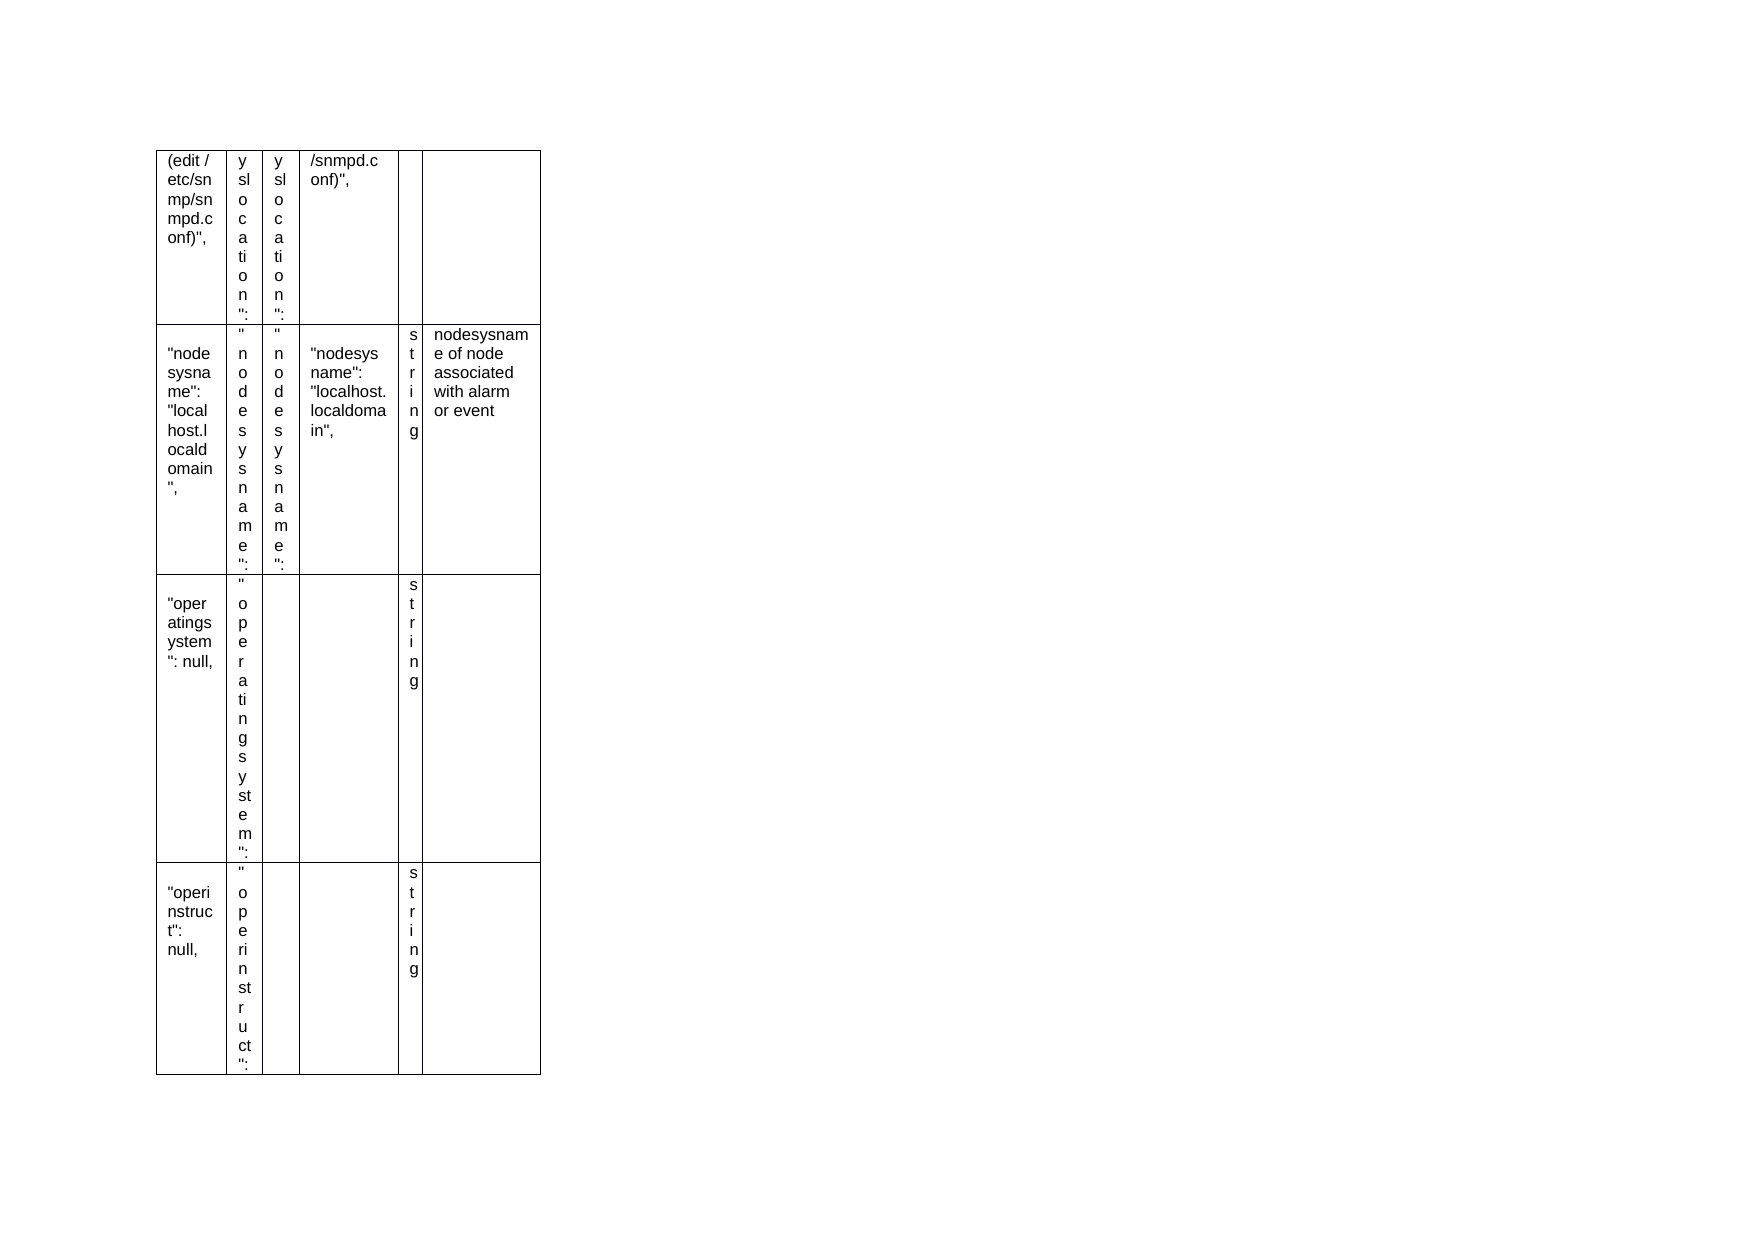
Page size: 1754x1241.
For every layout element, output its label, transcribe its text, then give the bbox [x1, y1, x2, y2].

table_cell "operatingsystem": null, [157, 575, 226, 862]
table_cell "nodesysname": [263, 325, 299, 574]
table_cell [423, 863, 540, 1074]
table_cell "nodesysname": [227, 325, 262, 574]
table_cell "operatingsystem": [227, 575, 262, 862]
table_cell [300, 863, 398, 1074]
table_cell yslocation": [227, 151, 262, 323]
table_cell "operinstruct": null, [157, 863, 226, 1074]
table_cell /snmpd.conf)", [300, 151, 398, 323]
table_cell string [399, 575, 422, 862]
table_cell [300, 575, 398, 862]
table_cell yslocation": [263, 151, 299, 323]
table_cell string [399, 325, 422, 574]
table_cell [263, 575, 299, 862]
table_cell (edit /etc/snmp/snmpd.conf)", [157, 151, 226, 323]
table_cell "operinstruct": [227, 863, 262, 1074]
table_cell string [399, 863, 422, 1074]
table_cell "nodesysname": "localhost.localdomain", [157, 325, 226, 574]
table_cell [399, 151, 422, 323]
table_cell [423, 151, 540, 323]
table_cell [263, 863, 299, 1074]
table_cell "nodesysname": "localhost.localdomain", [300, 325, 398, 574]
table_cell [423, 575, 540, 862]
table_cell nodesysname of node associated with alarm or event [423, 325, 540, 574]
